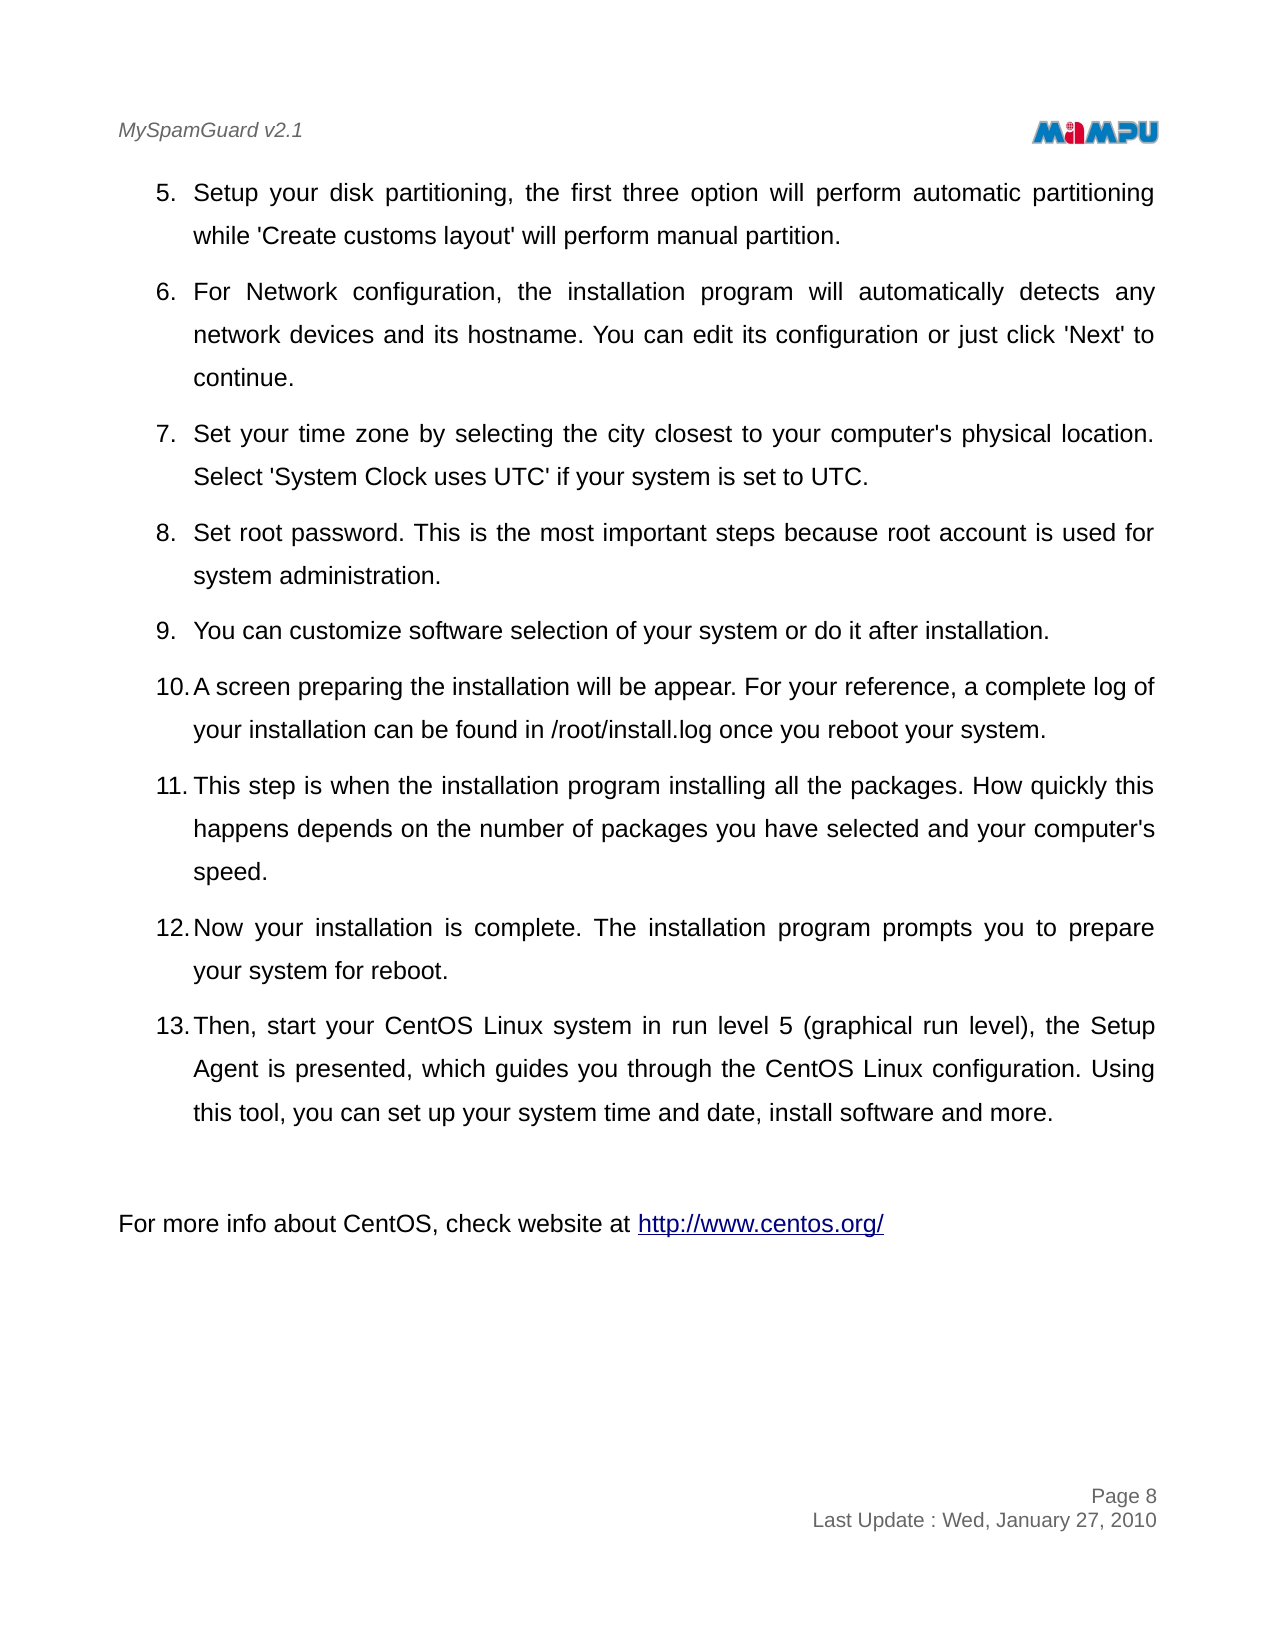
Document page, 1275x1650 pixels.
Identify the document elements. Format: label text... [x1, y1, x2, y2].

list A screen preparing the installation will be appear. For your reference, a complete log of your installation can be found in /root/install.log once you reboot your system. [156, 672, 1157, 744]
list Then, start your CentOS Linux system in run level 5 (graphical run level), the Setup Agent is presented, which guides you through the CentOS Linux configuration. Using this tool, you can set up your system time and date, install software and more. [156, 1011, 1157, 1126]
list Now your installation is complete. The installation program prompts you to prepare your system for reboot. [156, 912, 1157, 984]
list This step is when the installation program installing all the packages. How quickly this happens depends on the number of packages you have selected and your computer's speed. [156, 771, 1157, 886]
list Set your time zone by selecting the city closest to your computer's physical location. Select 'System Clock uses UTC' if your system is set to UTC. [156, 419, 1157, 491]
picture [1031, 120, 1161, 145]
list You can customize software selection of your system or do it after installation. [156, 616, 1157, 645]
text For more info about CentOS, check website at http://www.centos.org/ [118, 1209, 1157, 1237]
list Setup your disk partitioning, the first three option will perform automatic partitioning while 'Create customs layout' will perform manual partition. [156, 178, 1157, 250]
list Set root password. This is the most important steps because root account is used for system administration. [156, 517, 1157, 589]
list For Network configuration, the installation program will automatically detects any network devices and its hostname. You can edit its configuration or just click 'Next' to continue. [156, 277, 1157, 392]
